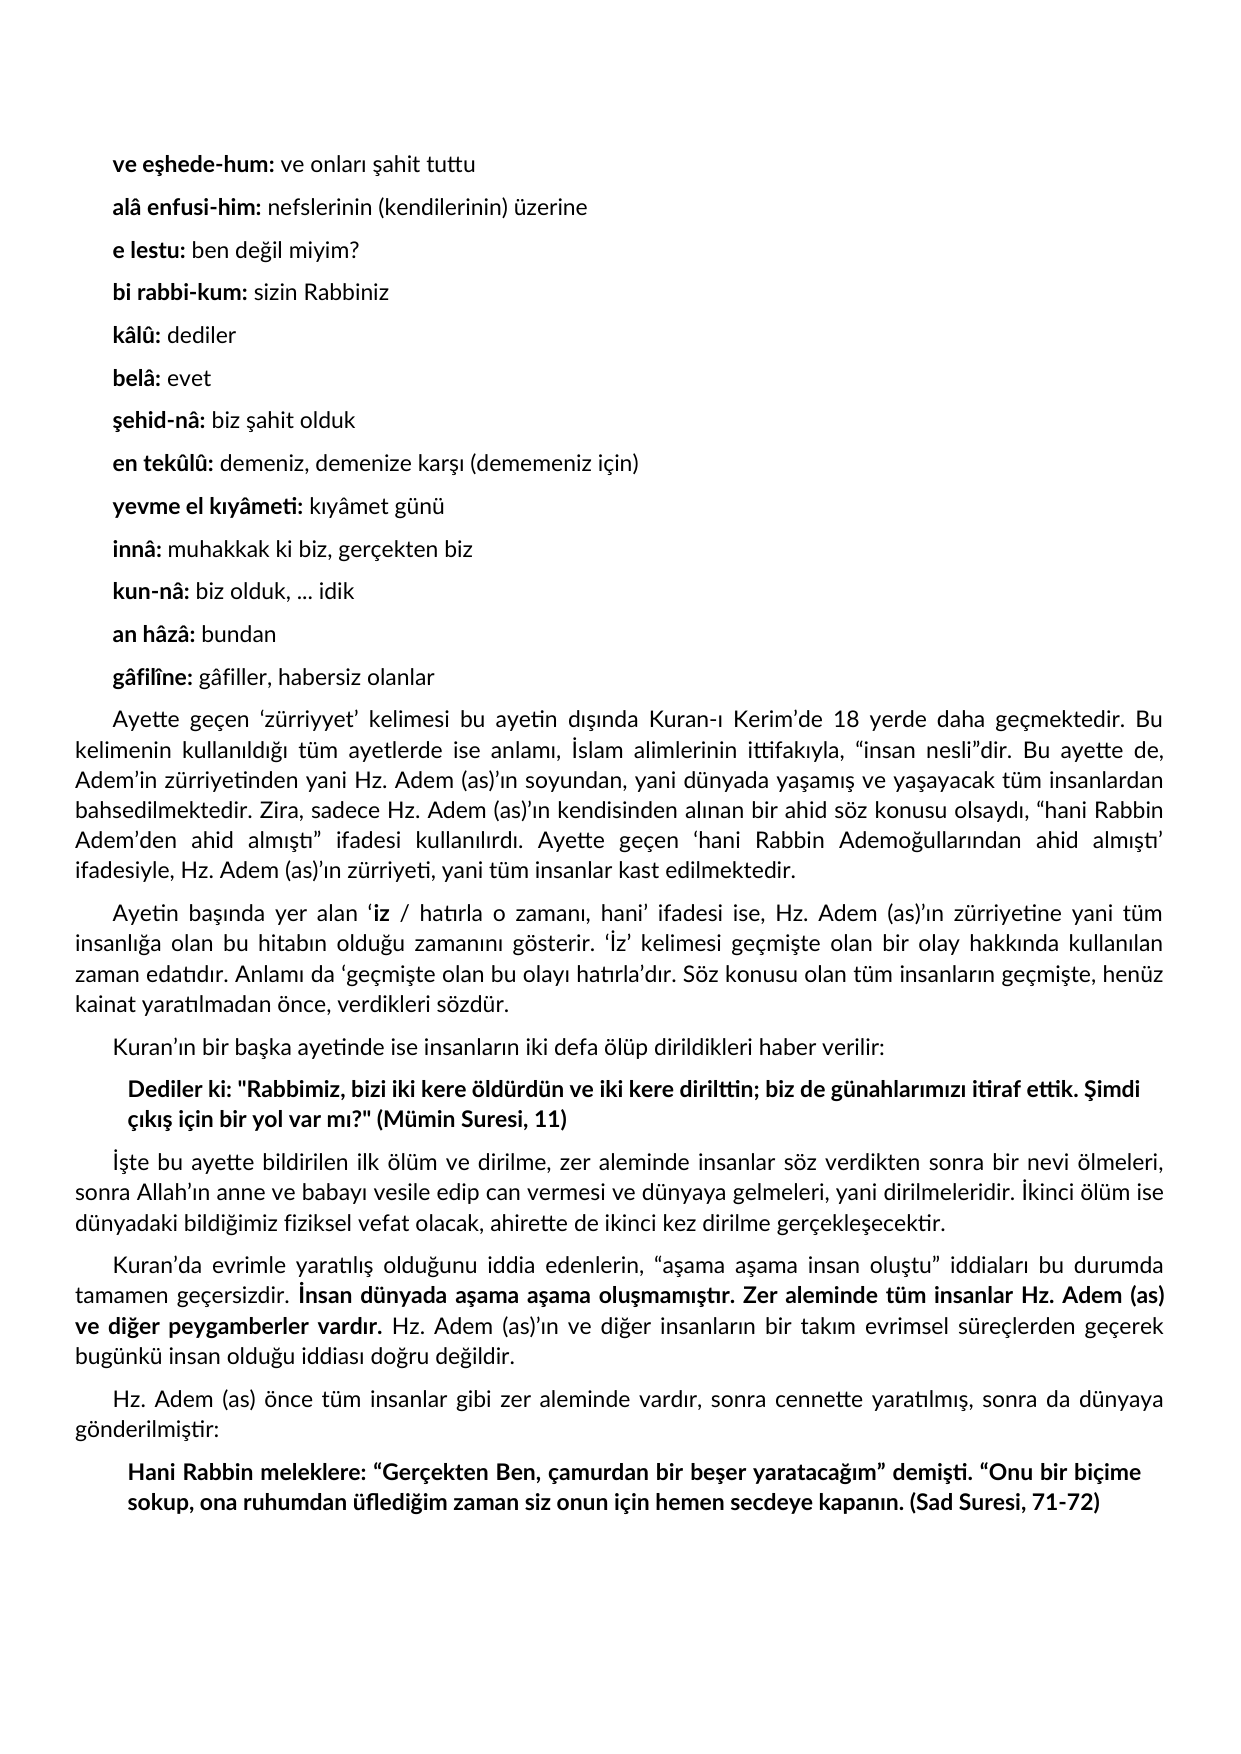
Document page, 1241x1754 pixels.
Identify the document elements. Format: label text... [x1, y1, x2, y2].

text kun-nâ: biz olduk, ... idik [75, 577, 1165, 604]
text Kuran’da evrimle yaratılış olduğunu iddia edenlerin, “aşama aşama insan oluştu” iddiaları bu durumda tamamen geçersizdir. İnsan dünyada aşama aşama oluşmamıştır. Zer aleminde tüm insanlar Hz. Adem (as) ve diğer peygamberler vardır. Hz. Adem (as)’ın ve diğer insanların bir takım evrimsel süreçlerden geçerek bugünkü insan olduğu iddiası doğru değildir. [75, 1251, 1165, 1369]
text Ayetin başında yer alan ‘iz / hatırla o zamanı, hani’ ifadesi ise, Hz. Adem (as)’ın zürriyetine yani tüm insanlığa olan bu hitabın olduğu zamanını gösterir. ‘İz’ kelimesi geçmişte olan bir olay hakkında kullanılan zaman edatıdır. Anlamı da ‘geçmişte olan bu olayı hatırla’dır. Söz konusu olan tüm insanların geçmişte, henüz kainat yaratılmadan önce, verdikleri sözdür. [75, 899, 1165, 1017]
text kâlû: dediler [75, 321, 1165, 348]
text İşte bu ayette bildirilen ilk ölüm ve dirilme, zer aleminde insanlar söz verdikten sonra bir nevi ölmeleri, sonra Allah’ın anne ve babayı vesile edip can vermesi ve dünyaya gelmeleri, yani dirilmeleridir. İkinci ölüm ise dünyadaki bildiğimiz fiziksel vefat olacak, ahirette de ikinci kez dirilme gerçekleşecektir. [75, 1148, 1165, 1236]
text Dediler ki: "Rabbimiz, bizi iki kere öldürdün ve iki kere dirilttin; biz de günahlarımızı itiraf ettik. Şimdi çıkış için bir yol var mı?" (Mümin Suresi, 11) [127, 1075, 1143, 1133]
text Ayette geçen ‘zürriyyet’ kelimesi bu ayetin dışında Kuran-ı Kerim’de 18 yerde daha geçmektedir. Bu kelimenin kullanıldığı tüm ayetlerde ise anlamı, İslam alimlerinin ittifakıyla, “insan nesli”dir. Bu ayette de, Adem’in zürriyetinden yani Hz. Adem (as)’ın soyundan, yani dünyada yaşamış ve yaşayacak tüm insanlardan bahsedilmektedir. Zira, sadece Hz. Adem (as)’ın kendisinden alınan bir ahid söz konusu olsaydı, “hani Rabbin Adem’den ahid almıştı” ifadesi kullanılırdı. Ayette geçen ‘hani Rabbin Ademoğullarından ahid almıştı’ ifadesiyle, Hz. Adem (as)’ın zürriyeti, yani tüm insanlar kast edilmektedir. [75, 705, 1165, 884]
text an hâzâ: bundan [75, 620, 1165, 647]
text alâ enfusi-him: nefslerinin (kendilerinin) üzerine [75, 193, 1165, 220]
text bi rabbi-kum: sizin Rabbiniz [75, 278, 1165, 306]
text belâ: evet [75, 363, 1165, 391]
text yevme el kıyâmeti: kıyâmet günü [75, 492, 1165, 519]
text en tekûlû: demeniz, demenize karşı (dememeniz için) [75, 449, 1165, 476]
text şehid-nâ: biz şahit olduk [75, 406, 1165, 434]
text Hani Rabbin meleklere: “Gerçekten Ben, çamurdan bir beşer yaratacağım” demişti. “Onu bir biçime sokup, ona ruhumdan üflediğim zaman siz onun için hemen secdeye kapanın. (Sad Suresi, 71-72) [127, 1457, 1143, 1515]
text innâ: muhakkak ki biz, gerçekten biz [75, 534, 1165, 562]
text Hz. Adem (as) önce tüm insanlar gibi zer aleminde vardır, sonra cennette yaratılmış, sonra da dünyaya gönderilmiştir: [75, 1384, 1165, 1442]
text e lestu: ben değil miyim? [75, 235, 1165, 263]
text Kuran’ın bir başka ayetinde ise insanların iki defa ölüp dirildikleri haber verilir: [75, 1032, 1165, 1060]
text ve eşhede-hum: ve onları şahit tuttu [75, 150, 1165, 177]
text gâfilîne: gâfiller, habersiz olanlar [75, 662, 1165, 690]
